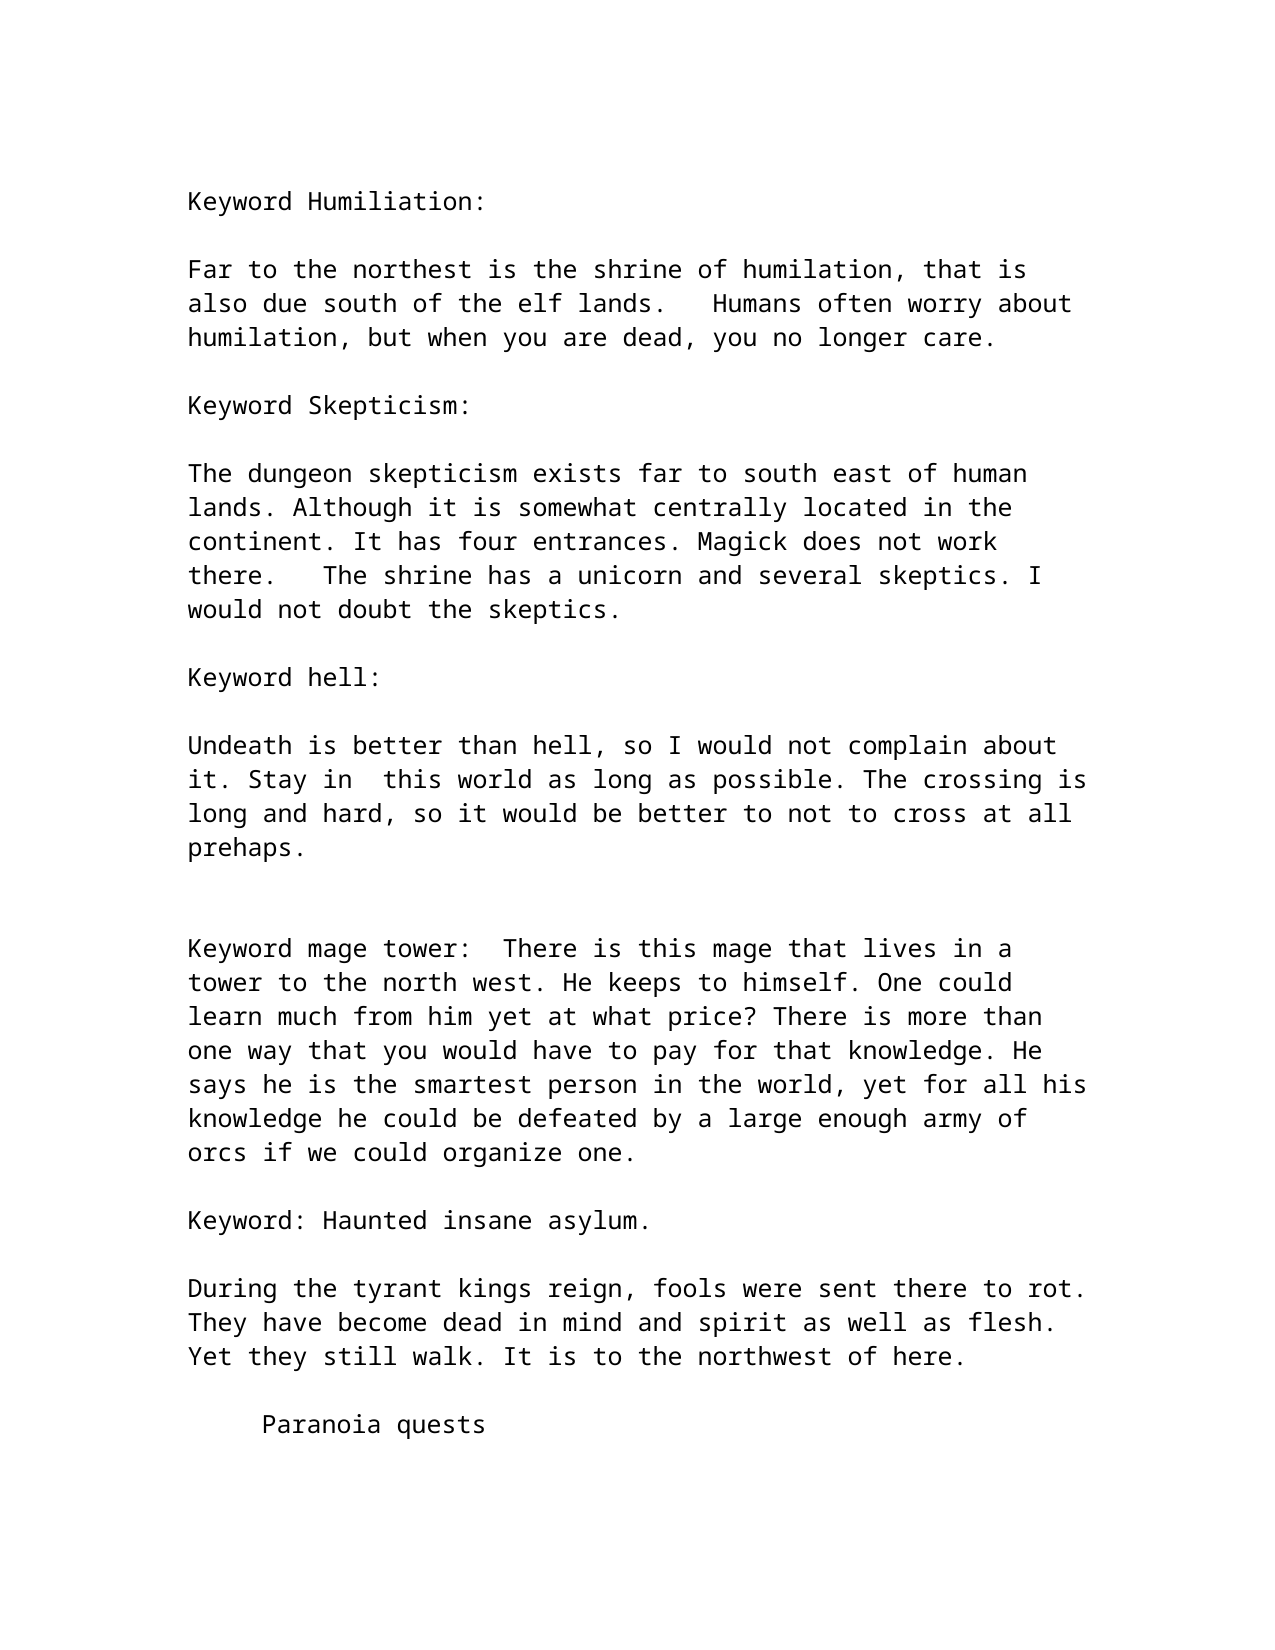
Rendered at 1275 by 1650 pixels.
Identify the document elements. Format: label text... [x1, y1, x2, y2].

text Keyword Skepticism: [187, 388, 1087, 422]
text During the tyrant kings reign, fools were sent there to rot. They have become dead in mind and spirit as well as flesh. Yet they still walk. It is to the northwest of here. [187, 1271, 1087, 1372]
text Keyword: Haunted insane asylum. [187, 1203, 1087, 1237]
text Far to the northest is the shrine of humilation, that is also due south of the elf lands. Humans often worry about humilation, but when you are dead, you no longer care. [187, 252, 1087, 354]
text Undeath is better than hell, so I would not complain about it. Stay in this world as long as possible. The crossing is long and hard, so it would be better to not to cross at all prehaps. [187, 727, 1087, 863]
text Keyword hell: [187, 659, 1087, 693]
text The dungeon skepticism exists far to south east of human lands. Although it is somewhat centrally located in the continent. It has four entrances. Magick does not work there. The shrine has a unicorn and several skeptics. I would not doubt the skeptics. [187, 456, 1087, 625]
text Paranoia quests [187, 1406, 1087, 1440]
text Keyword mage tower: There is this mage that lives in a tower to the north west. He keeps to himself. One could learn much from him yet at what price? There is more than one way that you would have to pay for that knowledge. He says he is the smartest person in the world, yet for all his knowledge he could be defeated by a large enough army of orcs if we could organize one. [187, 931, 1087, 1169]
text Keyword Humiliation: [187, 184, 1087, 218]
